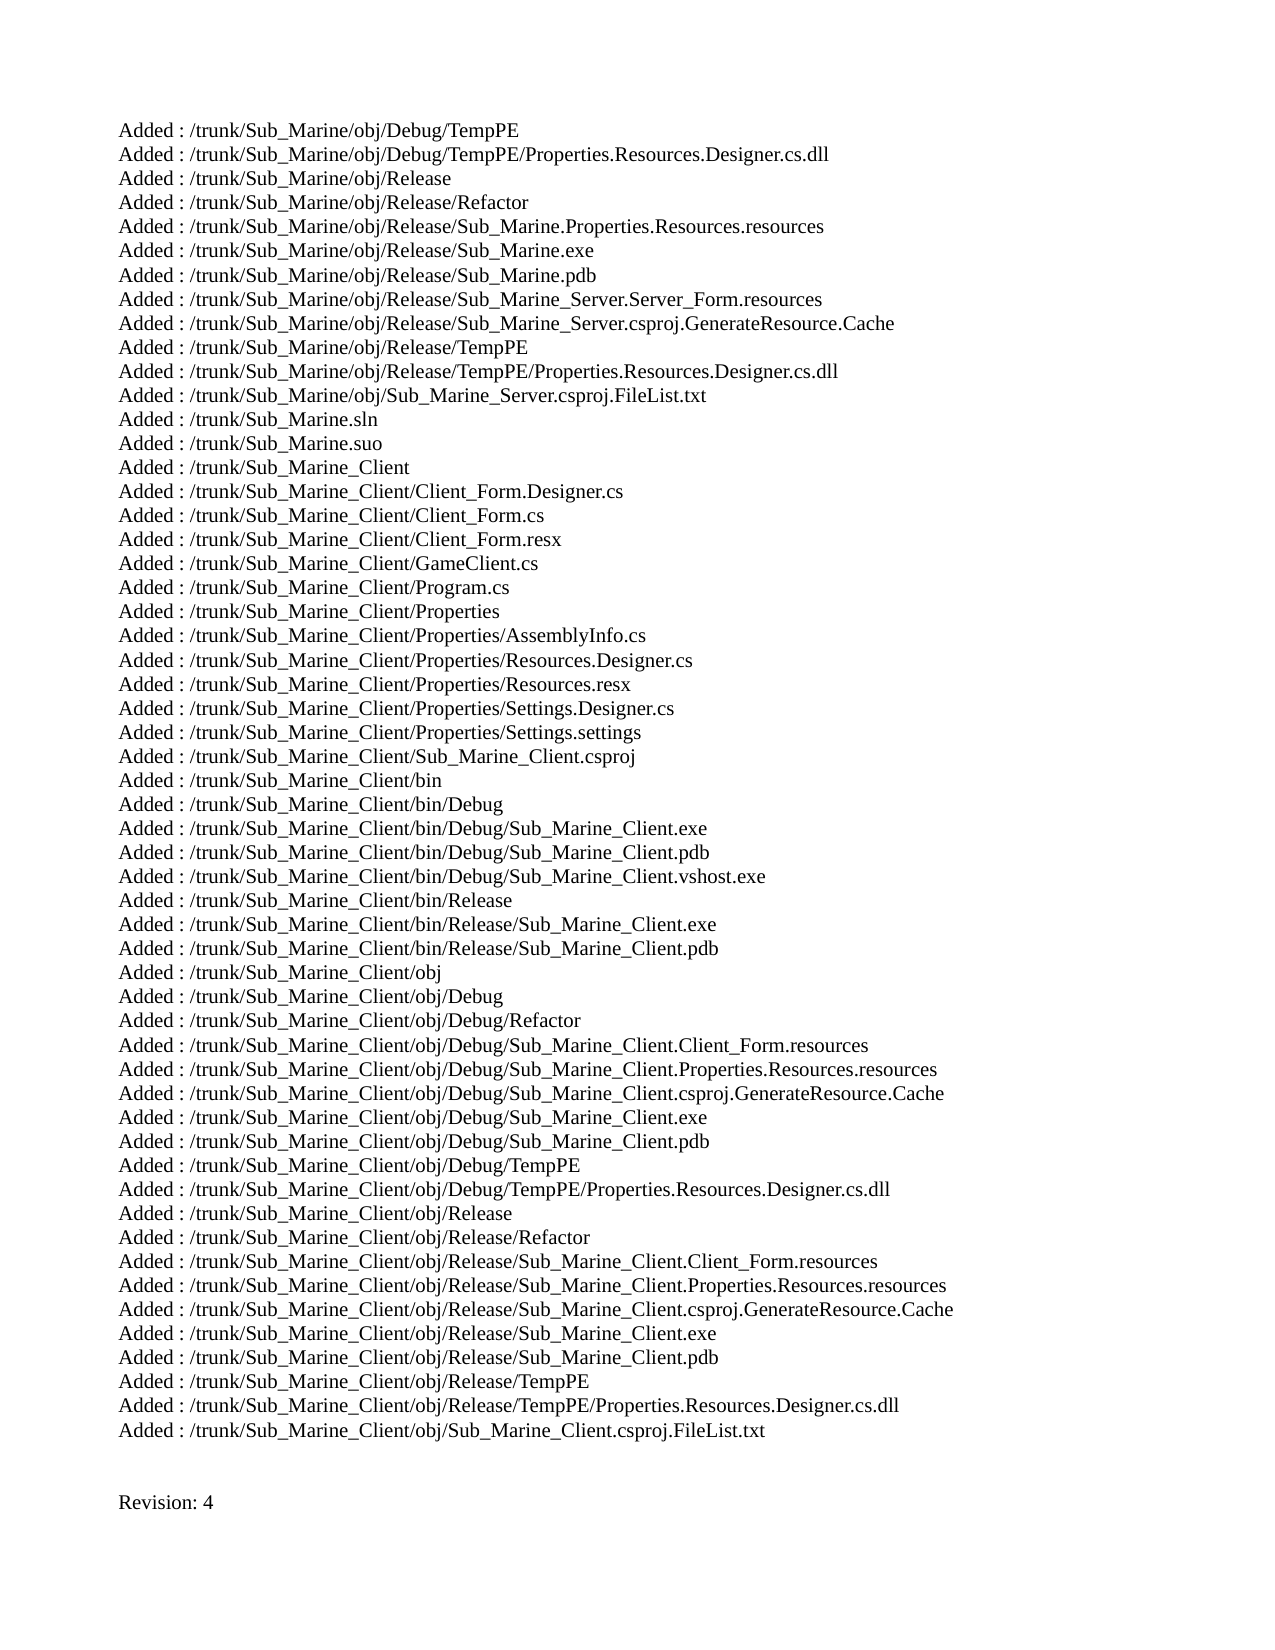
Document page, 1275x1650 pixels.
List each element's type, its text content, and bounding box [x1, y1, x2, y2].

text Added : /trunk/Sub_Marine_Client/Properties/AssemblyInfo.cs [118, 623, 1157, 647]
text Added : /trunk/Sub_Marine_Client/obj/Debug/Sub_Marine_Client.pdb [118, 1129, 1157, 1153]
text Added : /trunk/Sub_Marine_Client/bin/Release/Sub_Marine_Client.exe [118, 912, 1157, 936]
text Added : /trunk/Sub_Marine_Client/Program.cs [118, 575, 1157, 599]
text Added : /trunk/Sub_Marine/obj/Release/TempPE/Properties.Resources.Designer.cs.dll [118, 359, 1157, 383]
text Added : /trunk/Sub_Marine/obj/Release/Sub_Marine_Server.csproj.GenerateResource.Cache [118, 311, 1157, 335]
text Added : /trunk/Sub_Marine/obj/Release/TempPE [118, 335, 1157, 359]
text Added : /trunk/Sub_Marine/obj/Sub_Marine_Server.csproj.FileList.txt [118, 383, 1157, 407]
text Added : /trunk/Sub_Marine_Client/obj/Release/Sub_Marine_Client.csproj.GenerateResource.Cache [118, 1297, 1157, 1321]
text Added : /trunk/Sub_Marine_Client/obj/Release/Sub_Marine_Client.Properties.Resources.resources [118, 1273, 1157, 1297]
text Added : /trunk/Sub_Marine_Client/obj/Release/Sub_Marine_Client.pdb [118, 1345, 1157, 1369]
text Added : /trunk/Sub_Marine_Client/obj/Release/TempPE [118, 1369, 1157, 1393]
text Added : /trunk/Sub_Marine_Client/obj/Release/Refactor [118, 1225, 1157, 1249]
text Added : /trunk/Sub_Marine/obj/Release/Sub_Marine.pdb [118, 262, 1157, 287]
text Added : /trunk/Sub_Marine_Client/bin/Release [118, 888, 1157, 912]
text Added : /trunk/Sub_Marine_Client/bin/Debug/Sub_Marine_Client.pdb [118, 840, 1157, 864]
text Added : /trunk/Sub_Marine_Client/obj [118, 960, 1157, 984]
text Added : /trunk/Sub_Marine_Client/obj/Debug/TempPE/Properties.Resources.Designer.cs.dll [118, 1177, 1157, 1201]
text Added : /trunk/Sub_Marine/obj/Release/Sub_Marine_Server.Server_Form.resources [118, 287, 1157, 311]
text Added : /trunk/Sub_Marine_Client/bin/Debug/Sub_Marine_Client.exe [118, 816, 1157, 840]
text Added : /trunk/Sub_Marine_Client [118, 455, 1157, 479]
text Added : /trunk/Sub_Marine_Client/obj/Release/TempPE/Properties.Resources.Designer.cs.dll [118, 1393, 1157, 1417]
text Added : /trunk/Sub_Marine_Client/obj/Debug/Sub_Marine_Client.exe [118, 1105, 1157, 1129]
text Added : /trunk/Sub_Marine.suo [118, 431, 1157, 455]
text Added : /trunk/Sub_Marine/obj/Release/Refactor [118, 190, 1157, 214]
text Added : /trunk/Sub_Marine_Client/bin/Debug [118, 792, 1157, 816]
text Added : /trunk/Sub_Marine_Client/Client_Form.Designer.cs [118, 479, 1157, 503]
text Added : /trunk/Sub_Marine_Client/bin [118, 768, 1157, 792]
text Added : /trunk/Sub_Marine/obj/Release [118, 166, 1157, 190]
text Added : /trunk/Sub_Marine_Client/obj/Debug [118, 984, 1157, 1008]
text Added : /trunk/Sub_Marine_Client/obj/Debug/Refactor [118, 1008, 1157, 1032]
text Added : /trunk/Sub_Marine_Client/Properties/Settings.Designer.cs [118, 696, 1157, 720]
text Added : /trunk/Sub_Marine_Client/GameClient.cs [118, 551, 1157, 575]
text Added : /trunk/Sub_Marine_Client/Properties/Resources.resx [118, 672, 1157, 696]
text Added : /trunk/Sub_Marine_Client/obj/Release [118, 1201, 1157, 1225]
text Added : /trunk/Sub_Marine_Client/bin/Debug/Sub_Marine_Client.vshost.exe [118, 864, 1157, 888]
text Added : /trunk/Sub_Marine_Client/obj/Release/Sub_Marine_Client.exe [118, 1321, 1157, 1345]
text Added : /trunk/Sub_Marine_Client/Properties/Resources.Designer.cs [118, 647, 1157, 672]
text Added : /trunk/Sub_Marine_Client/obj/Debug/TempPE [118, 1153, 1157, 1177]
text Added : /trunk/Sub_Marine/obj/Debug/TempPE/Properties.Resources.Designer.cs.dll [118, 142, 1157, 166]
text Added : /trunk/Sub_Marine_Client/obj/Debug/Sub_Marine_Client.Client_Form.resources [118, 1032, 1157, 1057]
text Added : /trunk/Sub_Marine_Client/bin/Release/Sub_Marine_Client.pdb [118, 936, 1157, 960]
text Added : /trunk/Sub_Marine.sln [118, 407, 1157, 431]
text Added : /trunk/Sub_Marine_Client/obj/Debug/Sub_Marine_Client.Properties.Resources.resources [118, 1057, 1157, 1081]
text Added : /trunk/Sub_Marine/obj/Debug/TempPE [118, 118, 1157, 142]
text Added : /trunk/Sub_Marine_Client/obj/Debug/Sub_Marine_Client.csproj.GenerateResource.Cache [118, 1081, 1157, 1105]
text Added : /trunk/Sub_Marine_Client/Sub_Marine_Client.csproj [118, 744, 1157, 768]
text Added : /trunk/Sub_Marine_Client/Properties/Settings.settings [118, 720, 1157, 744]
text Added : /trunk/Sub_Marine_Client/Properties [118, 599, 1157, 623]
text Added : /trunk/Sub_Marine_Client/obj/Release/Sub_Marine_Client.Client_Form.resources [118, 1249, 1157, 1273]
text Added : /trunk/Sub_Marine_Client/Client_Form.resx [118, 527, 1157, 551]
text Added : /trunk/Sub_Marine/obj/Release/Sub_Marine.Properties.Resources.resources [118, 214, 1157, 238]
text Added : /trunk/Sub_Marine/obj/Release/Sub_Marine.exe [118, 238, 1157, 262]
text Revision: 4 [118, 1490, 1157, 1514]
text Added : /trunk/Sub_Marine_Client/Client_Form.cs [118, 503, 1157, 527]
text Added : /trunk/Sub_Marine_Client/obj/Sub_Marine_Client.csproj.FileList.txt [118, 1417, 1157, 1442]
